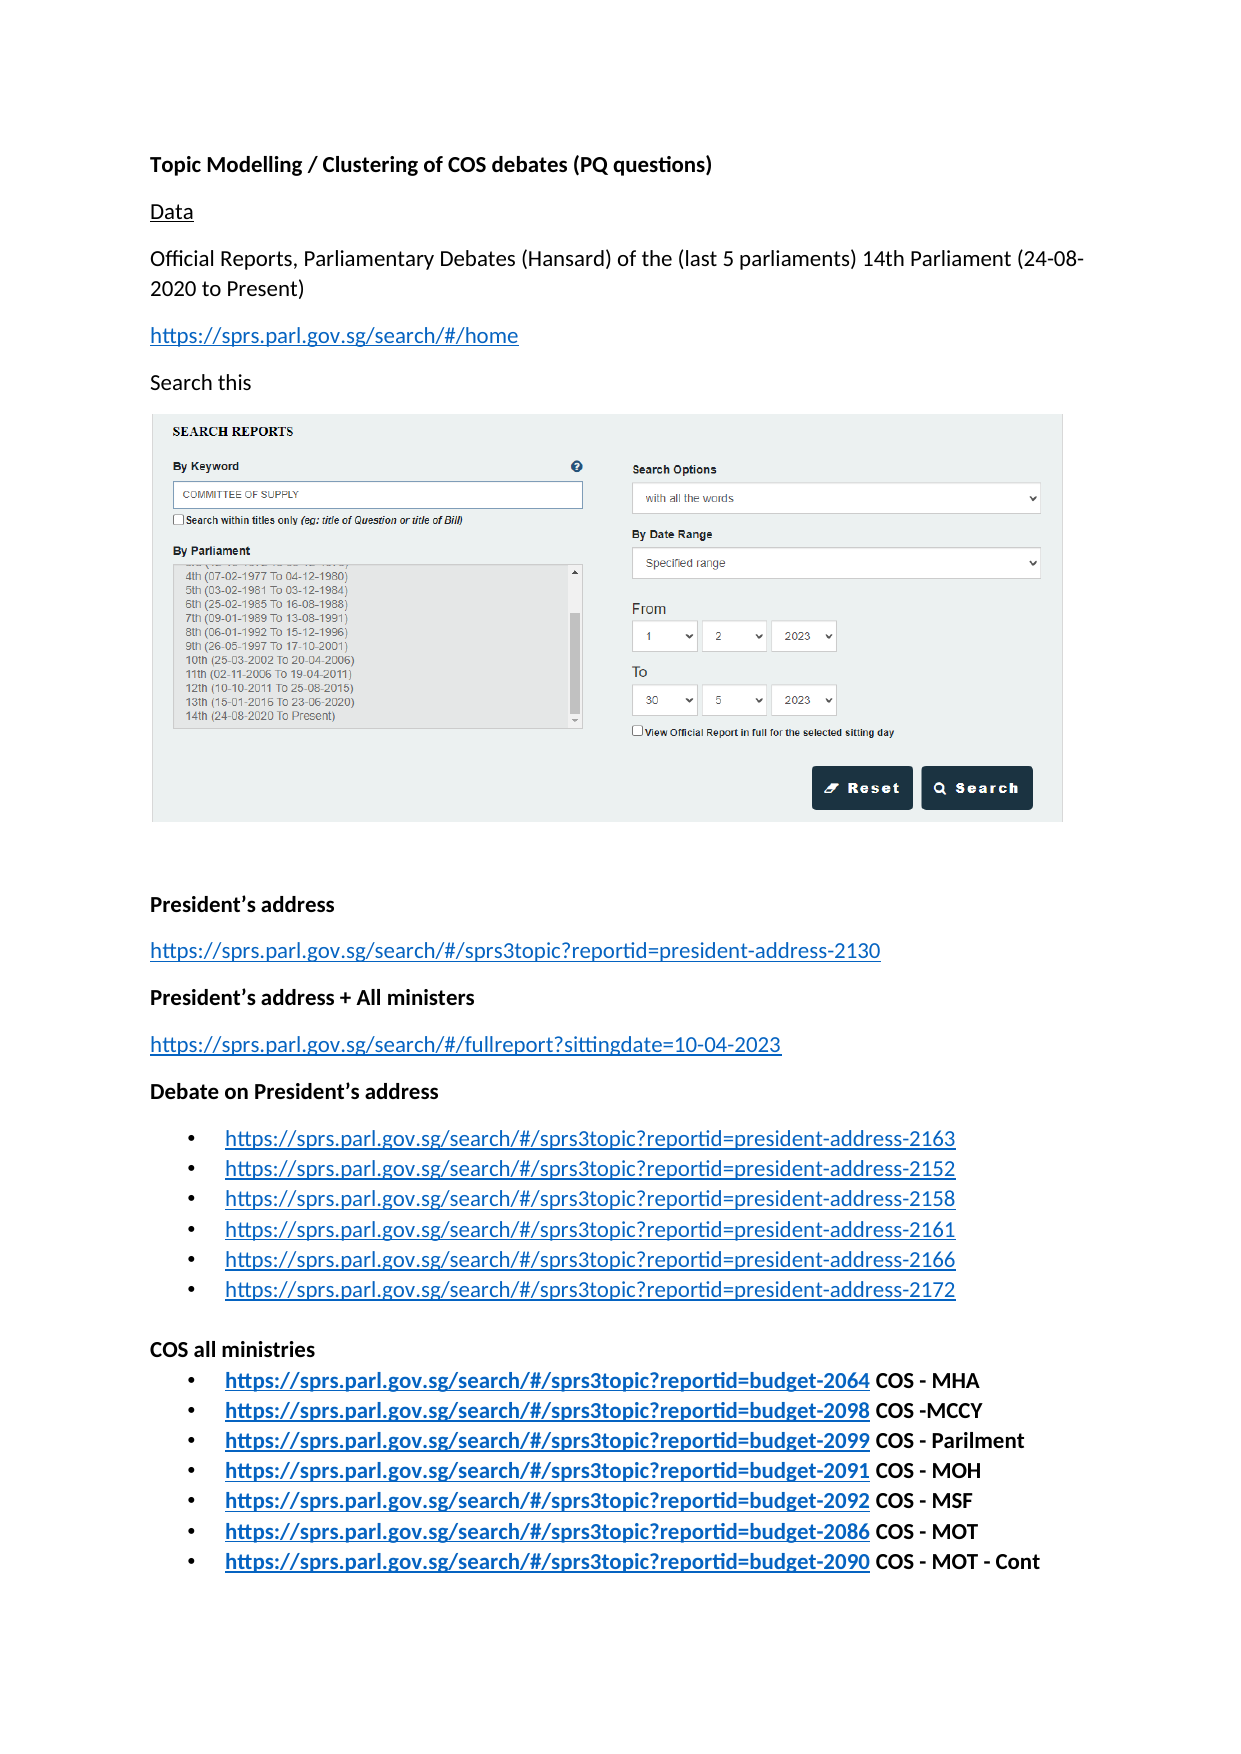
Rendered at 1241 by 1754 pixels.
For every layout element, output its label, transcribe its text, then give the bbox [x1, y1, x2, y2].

text Topic Modelling / Clustering of COS debates (PQ questions) [150, 150, 1090, 178]
list https://sprs.parl.gov.sg/search/#/sprs3topic?reportid=budget-2086 COS - MOT [187, 1517, 1090, 1545]
list https://sprs.parl.gov.sg/search/#/sprs3topic?reportid=president-address-2172 [187, 1275, 1090, 1303]
list https://sprs.parl.gov.sg/search/#/sprs3topic?reportid=president-address-2158 [187, 1184, 1090, 1213]
list https://sprs.parl.gov.sg/search/#/sprs3topic?reportid=budget-2092 COS - MSF [187, 1487, 1090, 1515]
text COS all ministries [150, 1336, 1090, 1364]
text Data [150, 197, 1090, 225]
list https://sprs.parl.gov.sg/search/#/sprs3topic?reportid=president-address-2152 [187, 1154, 1090, 1182]
list https://sprs.parl.gov.sg/search/#/sprs3topic?reportid=president-address-2163 [187, 1124, 1090, 1152]
text https://sprs.parl.gov.sg/search/#/home [150, 321, 1090, 349]
text Debate on President’s address [150, 1077, 1090, 1105]
list https://sprs.parl.gov.sg/search/#/sprs3topic?reportid=budget-2090 COS - MOT - Cont [187, 1547, 1090, 1575]
text https://sprs.parl.gov.sg/search/#/sprs3topic?reportid=president-address-2130 [150, 937, 1090, 965]
list https://sprs.parl.gov.sg/search/#/sprs3topic?reportid=president-address-2161 [187, 1215, 1090, 1243]
text Official Reports, Parliamentary Debates (Hansard) of the (last 5 parliaments) 14th Parliament (24-08-2020 to Present) [150, 244, 1090, 302]
list https://sprs.parl.gov.sg/search/#/sprs3topic?reportid=budget-2099 COS - Parilment [187, 1426, 1090, 1454]
text Search this [150, 368, 1090, 396]
text President’s address + All ministers [150, 983, 1090, 1012]
list https://sprs.parl.gov.sg/search/#/sprs3topic?reportid=president-address-2166 [187, 1245, 1090, 1273]
text President’s address [150, 890, 1090, 918]
picture [150, 414, 1091, 822]
list https://sprs.parl.gov.sg/search/#/sprs3topic?reportid=budget-2091 COS - MOH [187, 1456, 1090, 1484]
list https://sprs.parl.gov.sg/search/#/sprs3topic?reportid=budget-2064 COS - MHA [187, 1366, 1090, 1394]
text https://sprs.parl.gov.sg/search/#/fullreport?sittingdate=10-04-2023 [150, 1030, 1090, 1058]
list https://sprs.parl.gov.sg/search/#/sprs3topic?reportid=budget-2098 COS -MCCY [187, 1396, 1090, 1424]
